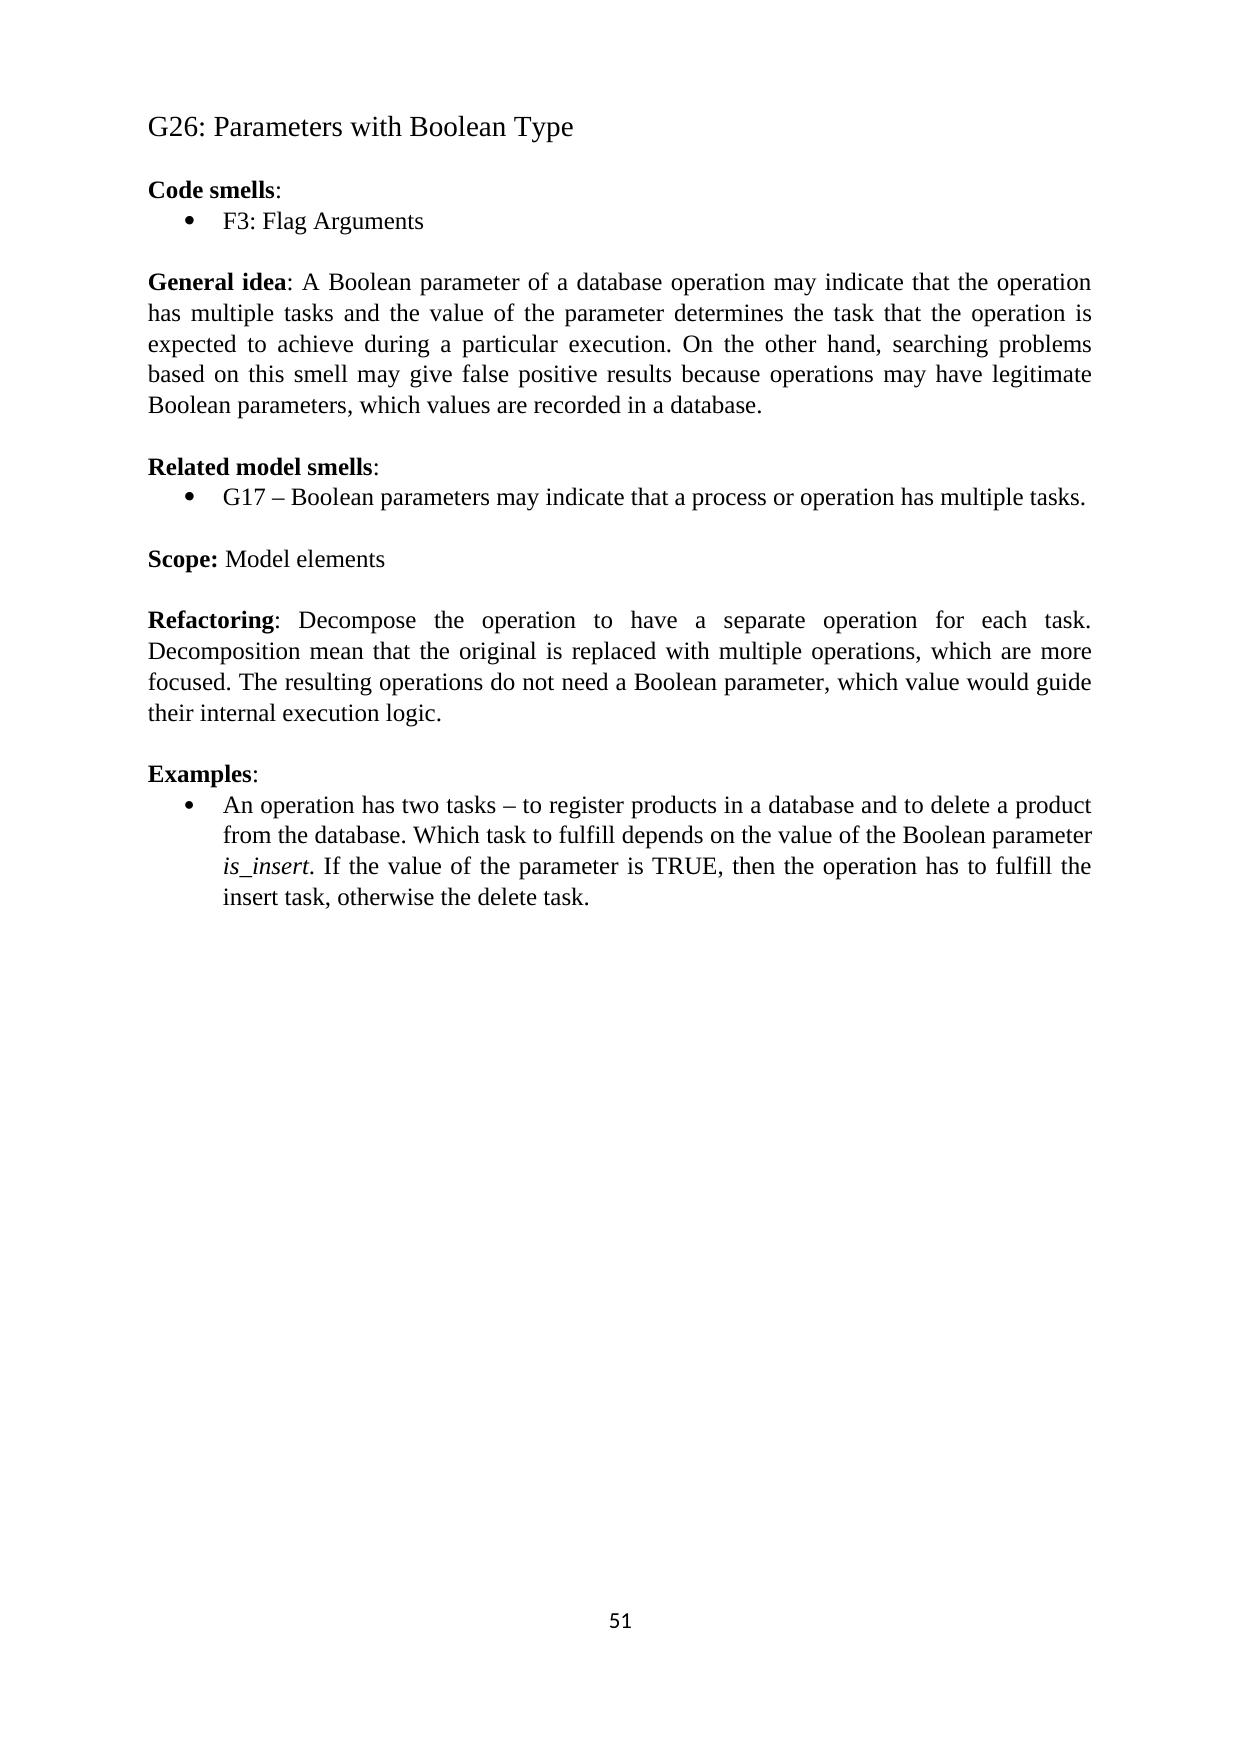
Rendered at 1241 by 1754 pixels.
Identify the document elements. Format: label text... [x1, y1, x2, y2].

list An operation has two tasks – to register products in a database and to delete a product from the database. Which task to fulfill depends on the value of the Boolean parameter is_insert. If the value of the parameter is TRUE, then the operation has to fulfill the insert task, otherwise the delete task. [185, 790, 1093, 911]
text Refactoring: Decompose the operation to have a separate operation for each task. Decomposition mean that the original is replaced with multiple operations, which are more focused. The resulting operations do not need a Boolean parameter, which value would guide their internal execution logic. [148, 605, 1093, 726]
text Scope: Model elements [148, 544, 1093, 573]
text Code smells: [148, 175, 1093, 204]
text General idea: A Boolean parameter of a database operation may indicate that the operation has multiple tasks and the value of the parameter determines the task that the operation is expected to achieve during a particular execution. On the other hand, searching problems based on this smell may give false positive results because operations may have legitimate Boolean parameters, which values are recorded in a database. [148, 267, 1093, 419]
subtitle G26: Parameters with Boolean Type [148, 109, 1093, 142]
text Examples: [148, 759, 1093, 788]
text Related model smells: [148, 452, 1093, 481]
list F3: Flag Arguments [185, 206, 1093, 235]
list G17 – Boolean parameters may indicate that a process or operation has multiple tasks. [185, 482, 1093, 511]
